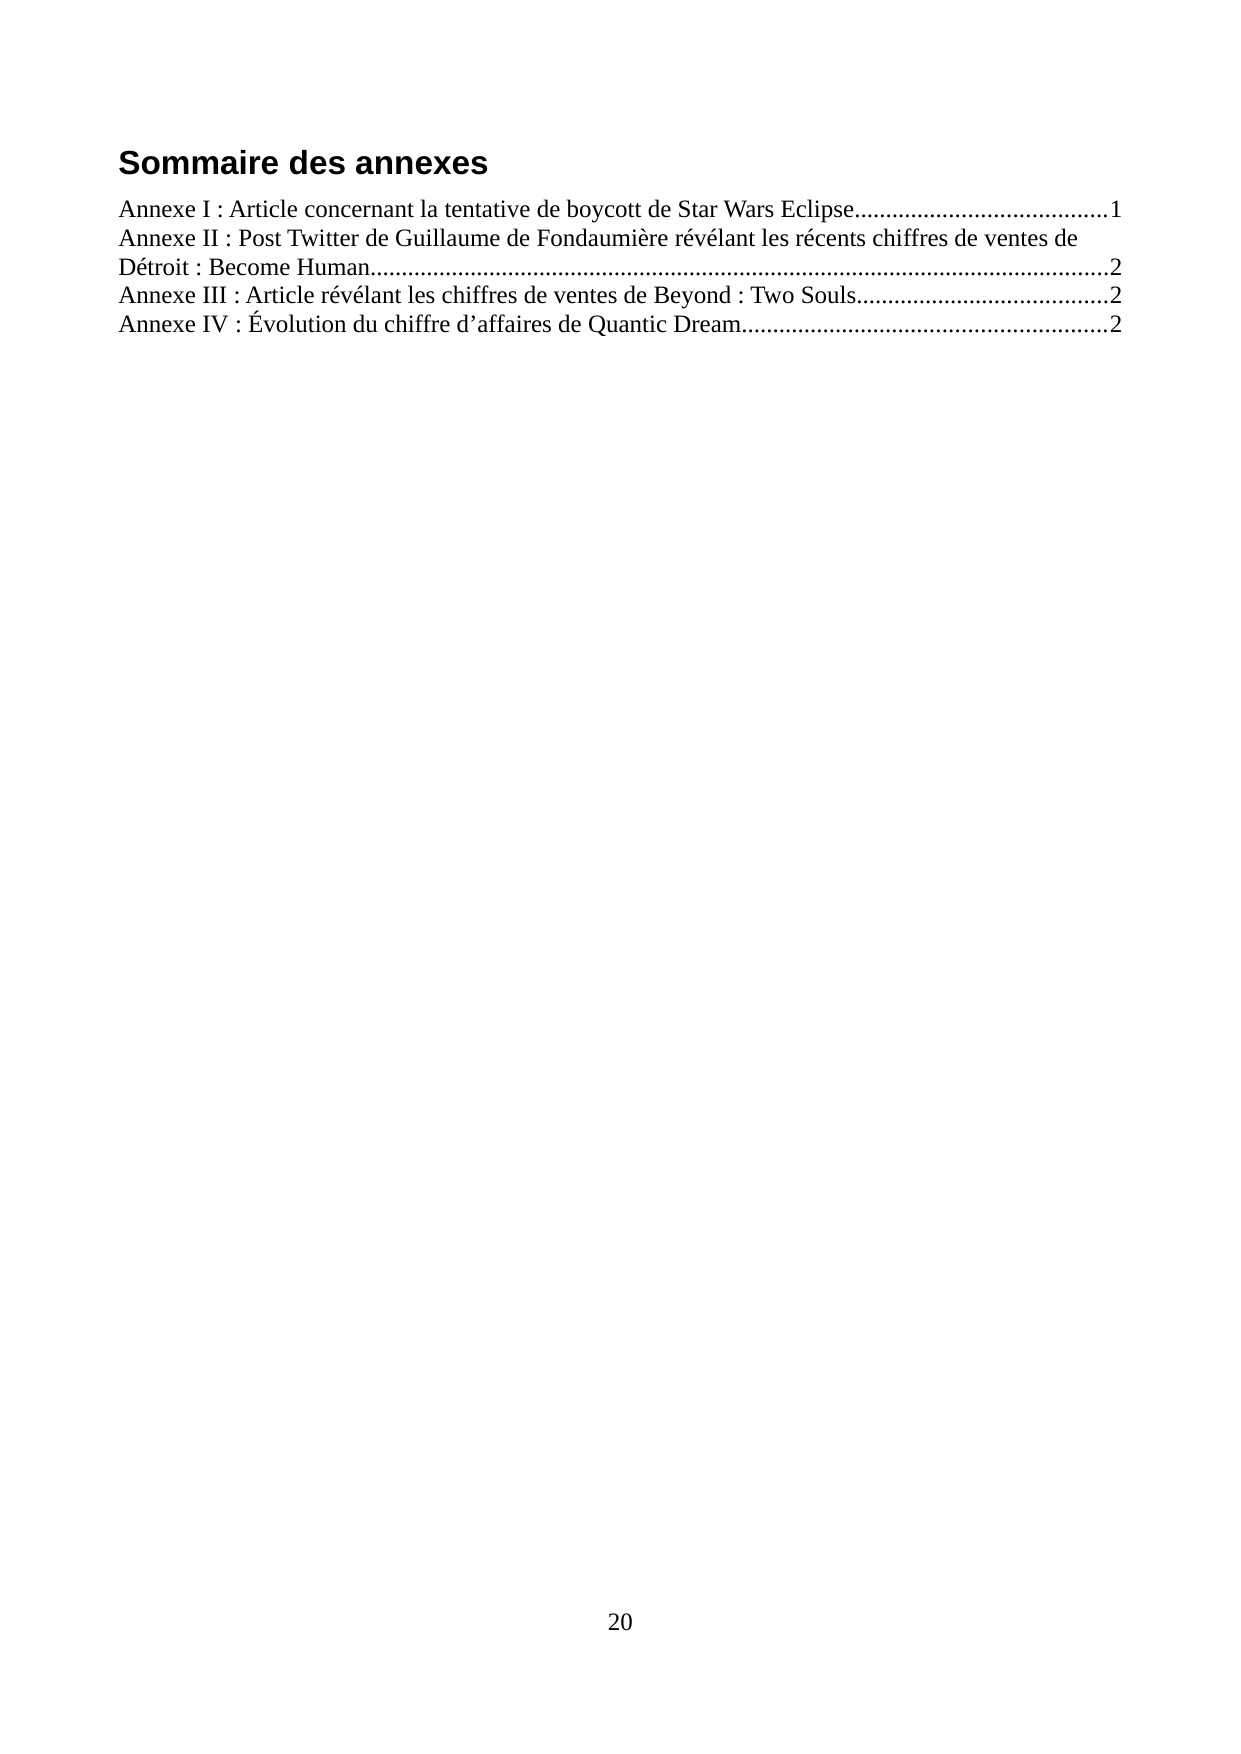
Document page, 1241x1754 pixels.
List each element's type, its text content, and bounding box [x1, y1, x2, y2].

text Annexe III : Article révélant les chiffres de ventes de Beyond : Two Souls 2 [118, 280, 1122, 309]
subtitle Sommaire des annexes [118, 143, 1122, 182]
text Annexe I : Article concernant la tentative de boycott de Star Wars Eclipse 1 [118, 194, 1122, 223]
text Annexe II : Post Twitter de Guillaume de Fondaumière révélant les récents chiffres de ventes de Détroit : Become Human 2 [118, 223, 1122, 280]
text Annexe IV : Évolution du chiffre d’affaires de Quantic Dream 2 [118, 309, 1122, 338]
